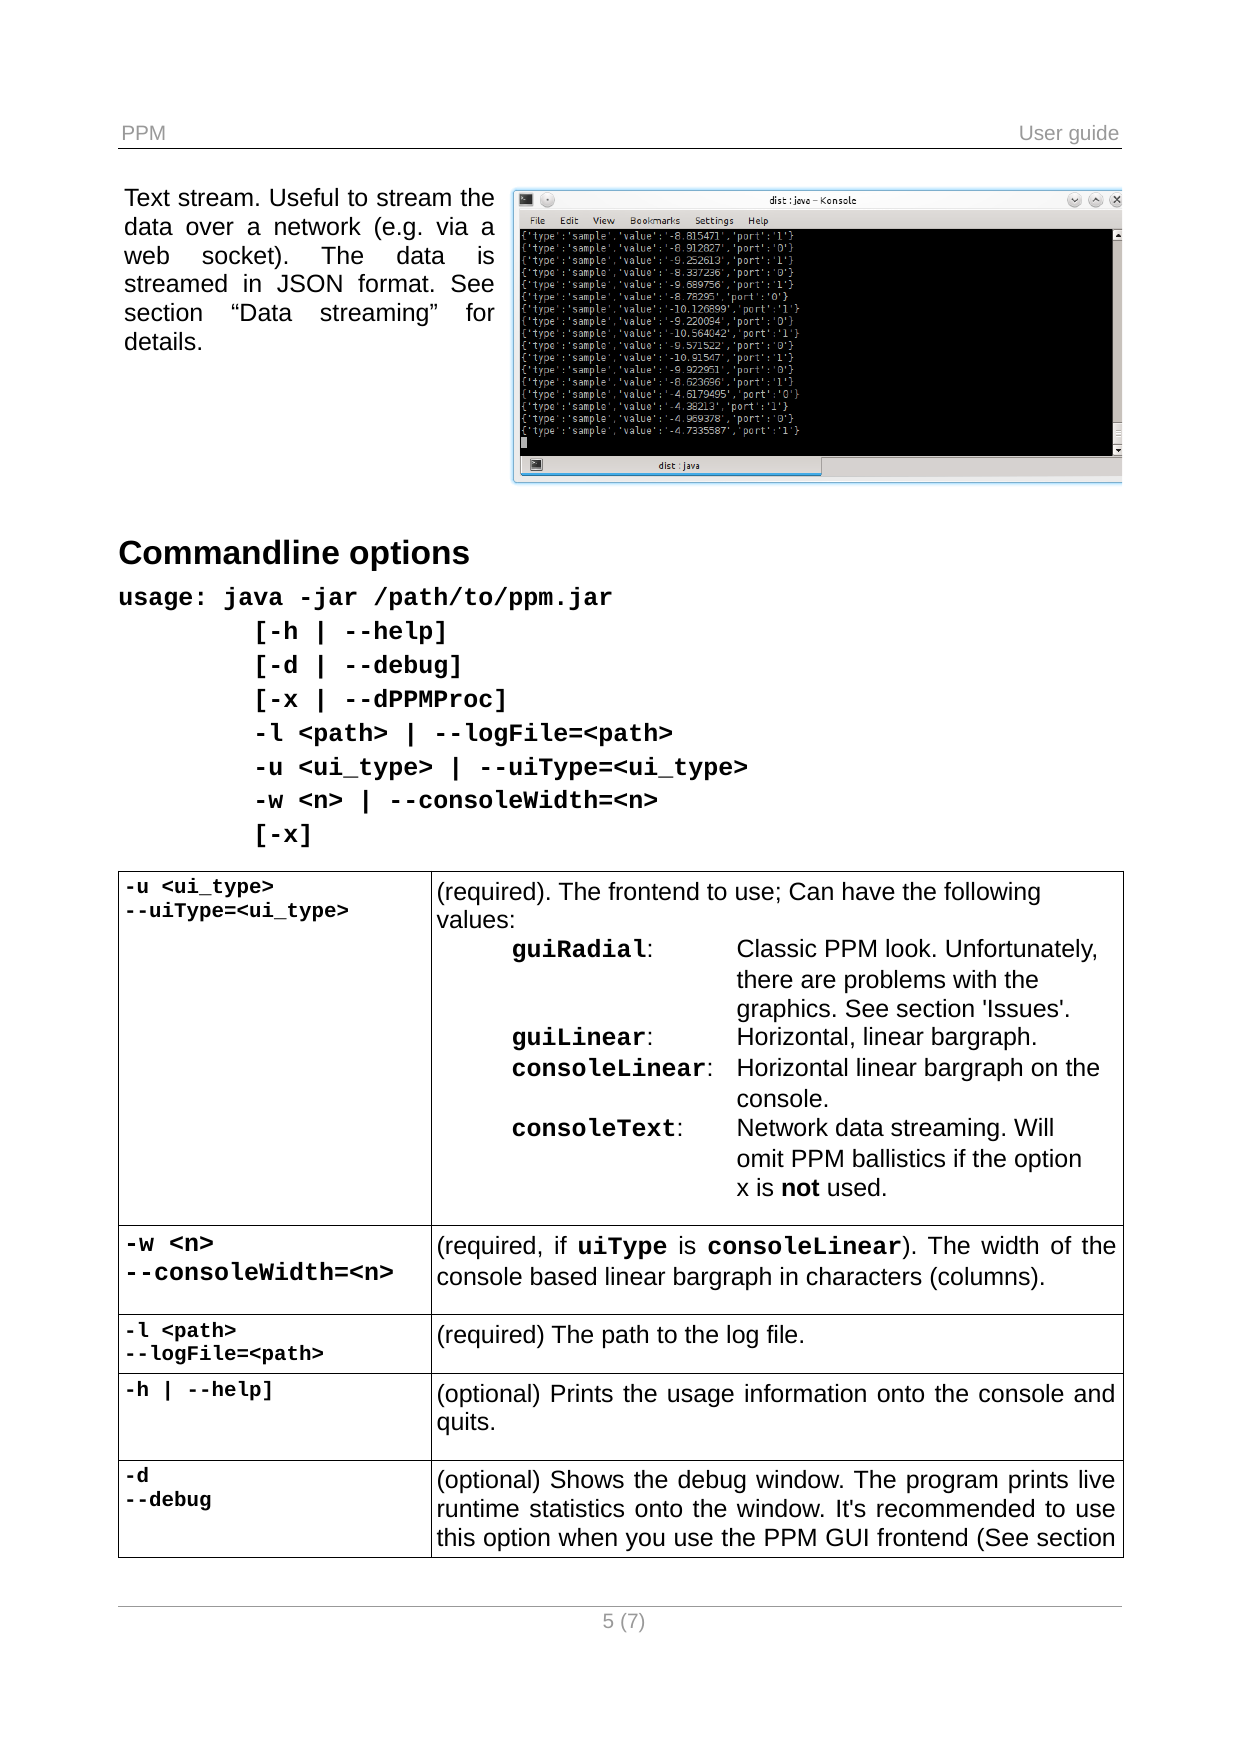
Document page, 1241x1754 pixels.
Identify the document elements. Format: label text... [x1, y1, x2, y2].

table_cell -h | --help] [119, 1374, 431, 1459]
table_cell (required, if uiType is consoleLinear). The width of the console based linear bargraph in characters (columns). [432, 1226, 1123, 1314]
table_header -u <ui_type> --uiType=<ui_type> [119, 872, 431, 1225]
subtitle Commandline options [118, 533, 1122, 572]
table_cell (required) The path to the log file. [432, 1315, 1123, 1373]
table_cell (optional) Prints the usage information onto the console and quits. [432, 1374, 1123, 1459]
table_cell (optional) Shows the debug window. The program prints live runtime statistics onto the window. It's recommended to use this option when you use the PPM GUI frontend (See section [432, 1461, 1123, 1557]
table_cell [501, 178, 1122, 512]
table_cell -w <n> --consoleWidth=<n> [119, 1226, 431, 1314]
table_cell -l <path> --logFile=<path> [119, 1315, 431, 1373]
text usage: java -jar /path/to/ppm.jar [-h | --help] [-d | --debug] [-x | --dPPMProc] -l <path> | --logFile=<path> -u <ui_type> | --uiType=<ui_type> -w <n> | --consoleWidth=<n> [-x] [118, 584, 1122, 850]
table_cell Text stream. Useful to stream the data over a network (e.g. via a web socket). The data is streamed in JSON format. See section “Data streaming” for details. [118, 178, 501, 512]
table_cell -d --debug [119, 1461, 431, 1557]
table_header (required). The frontend to use; Can have the following values: guiRadial: Classic PPM look. Unfortunately, there are problems with the graphics. See section 'Issues'. guiLinear: Horizontal, linear bargraph. consoleLinear: Horizontal linear bargraph on the console. consoleText: Network data streaming. Will omit PPM ballistics if the option x is not used. [432, 872, 1123, 1225]
picture [506, 183, 1123, 489]
